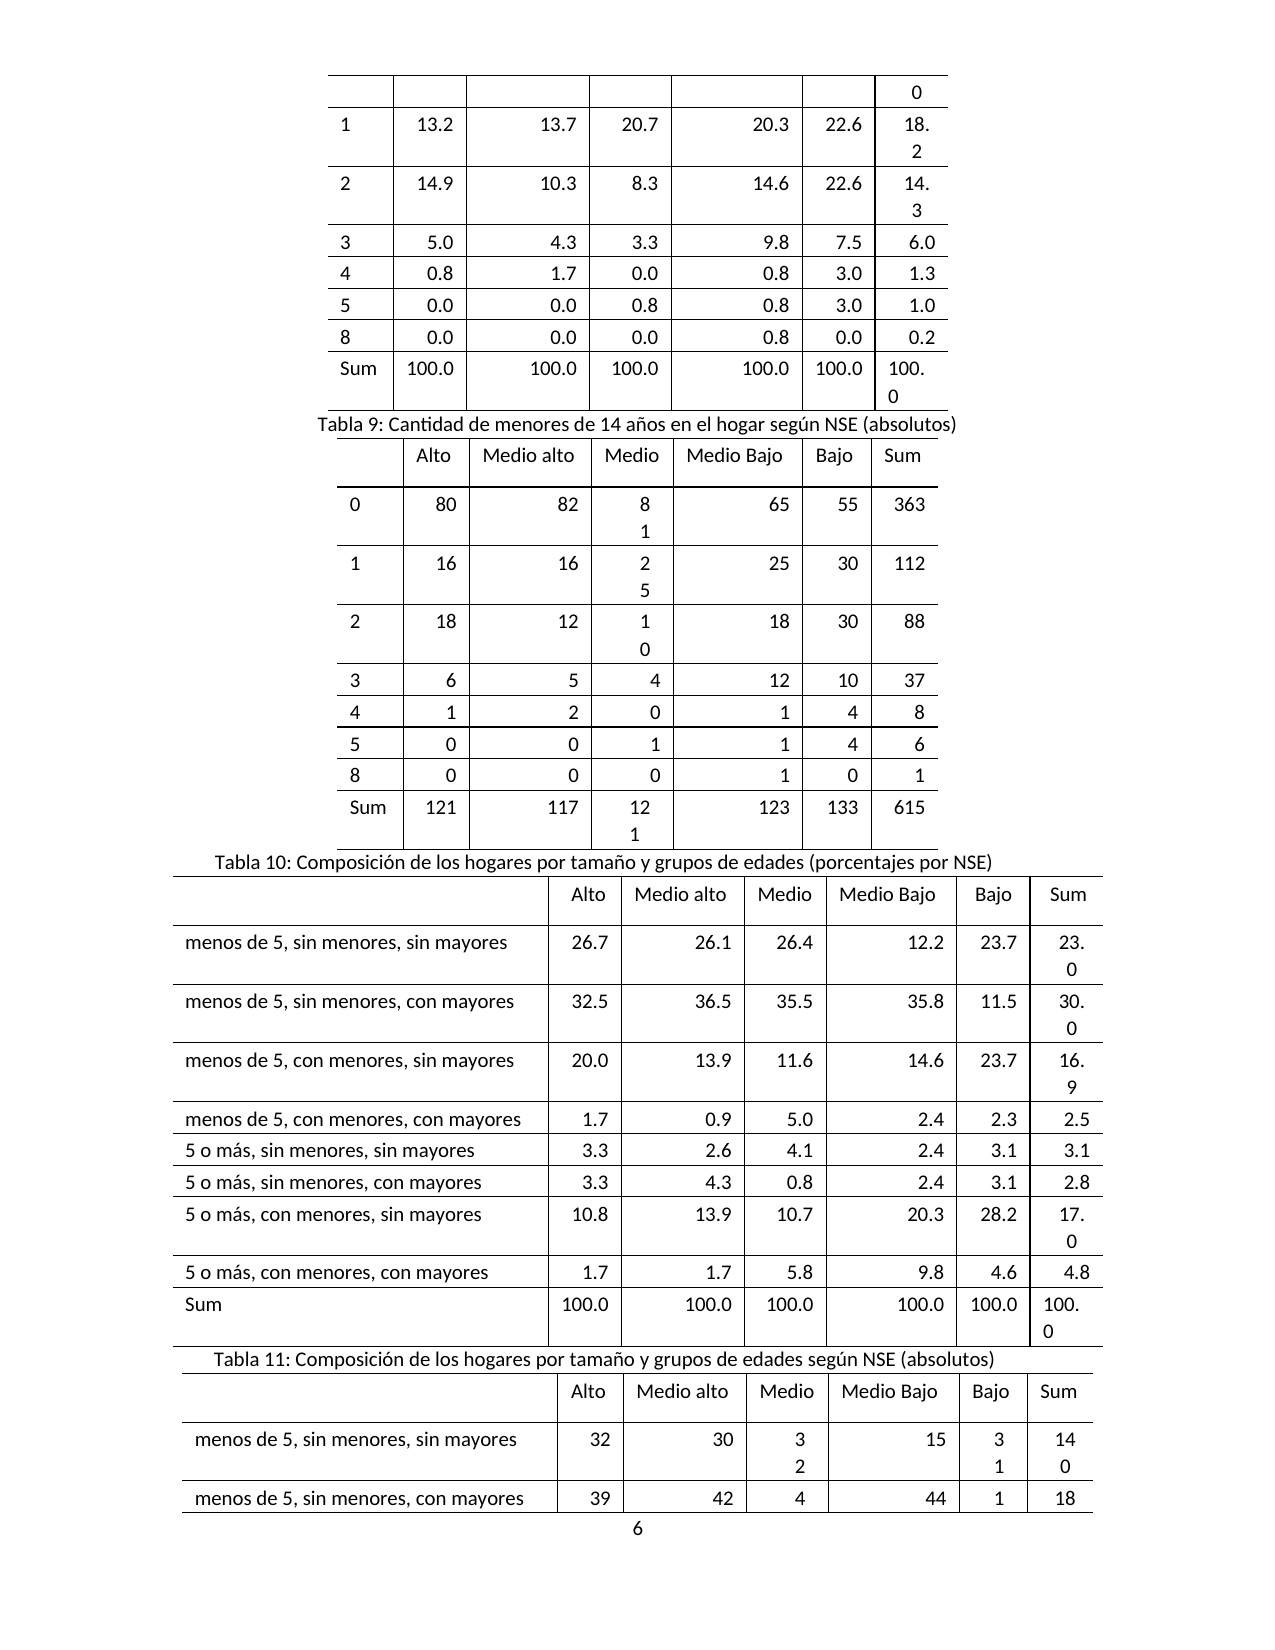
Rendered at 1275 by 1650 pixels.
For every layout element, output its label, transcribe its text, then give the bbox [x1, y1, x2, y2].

table_cell 5 o más, con menores, sin mayores [173, 1197, 548, 1255]
table_cell 0.0 [590, 320, 671, 351]
table_cell 6 [404, 664, 469, 695]
table_cell 11.6 [745, 1043, 826, 1101]
table_cell 0.8 [672, 257, 802, 288]
table_cell 2.4 [827, 1102, 956, 1133]
table_cell 30 [803, 546, 871, 604]
table_header Bajo [960, 1374, 1027, 1422]
table_cell 80 [404, 488, 469, 545]
table_header Sum [1028, 1374, 1093, 1422]
table_cell 17.0 [1031, 1197, 1103, 1255]
table_cell 1.7 [622, 1256, 744, 1287]
table_cell 123 [674, 791, 802, 848]
table_cell 2 [328, 167, 393, 224]
table_header Sum [1031, 877, 1103, 924]
table_cell 18 [1028, 1481, 1093, 1512]
table_cell 15 [829, 1423, 959, 1480]
table_cell 1.7 [549, 1256, 621, 1287]
table_cell 4 [592, 664, 673, 695]
table_cell Sum [173, 1288, 548, 1346]
table_cell 82 [470, 488, 591, 545]
table_cell Sum [337, 791, 403, 848]
table_cell 30 [624, 1423, 746, 1480]
table_cell 100.0 [394, 352, 466, 410]
table_cell 44 [829, 1481, 959, 1512]
table_header Alto [549, 877, 621, 924]
table_cell 100.0 [803, 352, 874, 410]
table_cell 3 [328, 225, 393, 256]
table_cell 22.6 [803, 108, 874, 166]
table_header Medio [745, 877, 826, 924]
table_cell 8 [328, 320, 393, 351]
table_cell 3.1 [957, 1134, 1029, 1164]
table_cell 9.8 [827, 1256, 956, 1287]
table_cell 4 [803, 696, 871, 726]
table_cell 117 [470, 791, 591, 848]
table_cell menos de 5, sin menores, con mayores [182, 1481, 557, 1512]
table_cell 0.2 [876, 320, 948, 351]
table_cell 23.7 [957, 926, 1029, 983]
table_cell 10.8 [549, 1197, 621, 1255]
table_cell 5 [337, 728, 403, 758]
table_header Bajo [957, 877, 1029, 924]
table_cell 20.3 [827, 1197, 956, 1255]
table_cell 1.7 [549, 1102, 621, 1133]
table_cell 32.5 [549, 985, 621, 1042]
table_cell 3 [337, 664, 403, 695]
table_cell 2.3 [957, 1102, 1029, 1133]
table_cell 8 [872, 696, 938, 726]
table_cell 14.9 [394, 167, 466, 224]
table_cell 88 [872, 605, 938, 663]
table_cell 0.0 [394, 320, 466, 351]
table_cell 5 o más, sin menores, con mayores [173, 1166, 548, 1196]
table_cell Sum [328, 352, 393, 410]
table_header Medio [747, 1374, 828, 1422]
table_cell [672, 76, 802, 107]
table_cell 5.0 [745, 1102, 826, 1133]
table_cell 26.7 [549, 926, 621, 983]
table_cell 615 [872, 791, 938, 848]
table_cell 5 o más, sin menores, sin mayores [173, 1134, 548, 1164]
table_cell 26.4 [745, 926, 826, 983]
table_cell 100.0 [672, 352, 802, 410]
table_cell 0.0 [590, 257, 671, 288]
table_cell 35.5 [745, 985, 826, 1042]
table_cell 1 [404, 696, 469, 726]
table_cell 4 [328, 257, 393, 288]
table_cell 100.0 [467, 352, 589, 410]
table_cell 133 [803, 791, 871, 848]
table_cell 2 [337, 605, 403, 663]
table_cell 0 [803, 759, 871, 790]
table_cell 22.6 [803, 167, 874, 224]
table_cell [394, 76, 466, 107]
table_cell 2.4 [827, 1134, 956, 1164]
table_cell 100.0 [876, 352, 948, 410]
text Tabla 9: Cantidad de menores de 14 años en el hogar según NSE (absolutos) [150, 411, 1125, 436]
table_header [173, 877, 548, 924]
table_cell 1 [337, 546, 403, 604]
table_header Sum [872, 439, 938, 486]
table_cell 0.8 [745, 1166, 826, 1196]
table_cell 0.9 [622, 1102, 744, 1133]
table_cell 0.8 [590, 289, 671, 319]
table_header Medio [592, 439, 673, 486]
table_cell menos de 5, con menores, sin mayores [173, 1043, 548, 1101]
table_header Alto [558, 1374, 623, 1422]
table_cell [328, 76, 393, 107]
table_cell 3.3 [590, 225, 671, 256]
table_cell 0 [404, 728, 469, 758]
table_cell 10 [592, 605, 673, 663]
table_cell 31 [960, 1423, 1027, 1480]
table_cell menos de 5, sin menores, con mayores [173, 985, 548, 1042]
table_cell 25 [592, 546, 673, 604]
table_cell 30.0 [1031, 985, 1103, 1042]
table_cell 0 [470, 728, 591, 758]
table_cell 32 [558, 1423, 623, 1480]
table_cell 0 [592, 759, 673, 790]
table_cell 1.0 [876, 289, 948, 319]
table_cell 0.0 [394, 289, 466, 319]
table_cell 0.0 [803, 320, 874, 351]
table_cell 65 [674, 488, 802, 545]
table_cell 18.2 [876, 108, 948, 166]
table_cell 100.0 [549, 1288, 621, 1346]
table_cell 14.3 [876, 167, 948, 224]
table_cell 5.0 [394, 225, 466, 256]
table_cell 4.1 [745, 1134, 826, 1164]
table_cell 121 [592, 791, 673, 848]
table_cell 16 [470, 546, 591, 604]
table_cell 2.5 [1031, 1102, 1103, 1133]
table_cell 9.8 [672, 225, 802, 256]
table_cell 4 [337, 696, 403, 726]
table_cell [803, 76, 874, 107]
table_cell 20.7 [590, 108, 671, 166]
table_cell 36.5 [622, 985, 744, 1042]
table_cell 2.4 [827, 1166, 956, 1196]
table_cell 18 [404, 605, 469, 663]
table_cell 12.2 [827, 926, 956, 983]
table_cell 0 [404, 759, 469, 790]
text Tabla 10: Composición de los hogares por tamaño y grupos de edades (porcentajes por NSE) [214, 849, 1125, 875]
table_cell [590, 76, 671, 107]
table_cell 18 [674, 605, 802, 663]
table_cell 100.0 [957, 1288, 1029, 1346]
table_cell 363 [872, 488, 938, 545]
table_header Medio alto [470, 439, 591, 486]
table_cell 2.6 [622, 1134, 744, 1164]
table_cell 7.5 [803, 225, 874, 256]
table_cell 4.3 [622, 1166, 744, 1196]
table_cell 0 [337, 488, 403, 545]
table_cell 1 [674, 759, 802, 790]
table_cell 1 [960, 1481, 1027, 1512]
table_cell 0.8 [672, 320, 802, 351]
table_cell 81 [592, 488, 673, 545]
table_cell 0 [592, 696, 673, 726]
table_header Medio Bajo [827, 877, 956, 924]
table_cell 13.2 [394, 108, 466, 166]
table_cell 1.3 [876, 257, 948, 288]
table_cell 12 [470, 605, 591, 663]
table_cell 35.8 [827, 985, 956, 1042]
table_cell 10 [803, 664, 871, 695]
table_cell 23.0 [1031, 926, 1103, 983]
table_cell 4.3 [467, 225, 589, 256]
table_cell [467, 76, 589, 107]
table_cell 121 [404, 791, 469, 848]
table_cell 0.8 [394, 257, 466, 288]
table_cell 3.1 [957, 1166, 1029, 1196]
table_cell 112 [872, 546, 938, 604]
text Tabla 11: Composición de los hogares por tamaño y grupos de edades según NSE (absolutos) [213, 1347, 1125, 1372]
table_cell 5 o más, con menores, con mayores [173, 1256, 548, 1287]
table_cell 28.2 [957, 1197, 1029, 1255]
table_cell 20.0 [549, 1043, 621, 1101]
table_cell 1 [592, 728, 673, 758]
table_cell 1 [328, 108, 393, 166]
table_cell 8 [337, 759, 403, 790]
table_cell menos de 5, con menores, con mayores [173, 1102, 548, 1133]
table_cell 3.3 [549, 1134, 621, 1164]
table_cell 1 [674, 696, 802, 726]
table_cell 12 [674, 664, 802, 695]
table_cell 8.3 [590, 167, 671, 224]
table_cell 3.0 [803, 289, 874, 319]
table_cell 4 [747, 1481, 828, 1512]
table_cell 4.8 [1031, 1256, 1103, 1287]
table_header Medio Bajo [674, 439, 802, 486]
table_cell 100.0 [827, 1288, 956, 1346]
table_cell 100.0 [745, 1288, 826, 1346]
table_cell menos de 5, sin menores, sin mayores [182, 1423, 557, 1480]
table_cell 1 [872, 759, 938, 790]
table_cell 3.3 [549, 1166, 621, 1196]
table_cell 42 [624, 1481, 746, 1512]
table_header Medio Bajo [829, 1374, 959, 1422]
table_header [337, 439, 403, 486]
table_cell 16 [404, 546, 469, 604]
table_cell 5 [328, 289, 393, 319]
table_cell 23.7 [957, 1043, 1029, 1101]
table_cell 10.7 [745, 1197, 826, 1255]
table_header Medio alto [622, 877, 744, 924]
table_cell 32 [747, 1423, 828, 1480]
table_cell 14.6 [827, 1043, 956, 1101]
table_cell 10.3 [467, 167, 589, 224]
table_cell menos de 5, sin menores, sin mayores [173, 926, 548, 983]
table_cell 2 [470, 696, 591, 726]
table_cell 20.3 [672, 108, 802, 166]
table_cell 11.5 [957, 985, 1029, 1042]
table_cell 1.7 [467, 257, 589, 288]
table_cell 0.0 [467, 320, 589, 351]
table_cell 100.0 [622, 1288, 744, 1346]
table_header Alto [404, 439, 469, 486]
table_cell 13.9 [622, 1043, 744, 1101]
table_cell 1 [674, 728, 802, 758]
table_cell 30 [803, 605, 871, 663]
table_cell 100.0 [1031, 1288, 1103, 1346]
table_cell 16.9 [1031, 1043, 1103, 1101]
table_cell 6.0 [876, 225, 948, 256]
table_cell 4 [803, 728, 871, 758]
table_cell 25 [674, 546, 802, 604]
table_cell 2.8 [1031, 1166, 1103, 1196]
table_cell 55 [803, 488, 871, 545]
table_cell 0.0 [467, 289, 589, 319]
table_cell 6 [872, 728, 938, 758]
table_cell 26.1 [622, 926, 744, 983]
table_cell 5.8 [745, 1256, 826, 1287]
table_cell 140 [1028, 1423, 1093, 1480]
table_cell 5 [470, 664, 591, 695]
table_cell 0 [876, 76, 948, 107]
table_cell 39 [558, 1481, 623, 1512]
table_header [182, 1374, 557, 1422]
table_cell 0 [470, 759, 591, 790]
table_cell 0.8 [672, 289, 802, 319]
table_cell 14.6 [672, 167, 802, 224]
table_header Medio alto [624, 1374, 746, 1422]
table_cell 3.1 [1031, 1134, 1103, 1164]
table_cell 13.7 [467, 108, 589, 166]
table_cell 37 [872, 664, 938, 695]
table_cell 100.0 [590, 352, 671, 410]
table_cell 13.9 [622, 1197, 744, 1255]
table_header Bajo [803, 439, 871, 486]
table_cell 3.0 [803, 257, 874, 288]
table_cell 4.6 [957, 1256, 1029, 1287]
